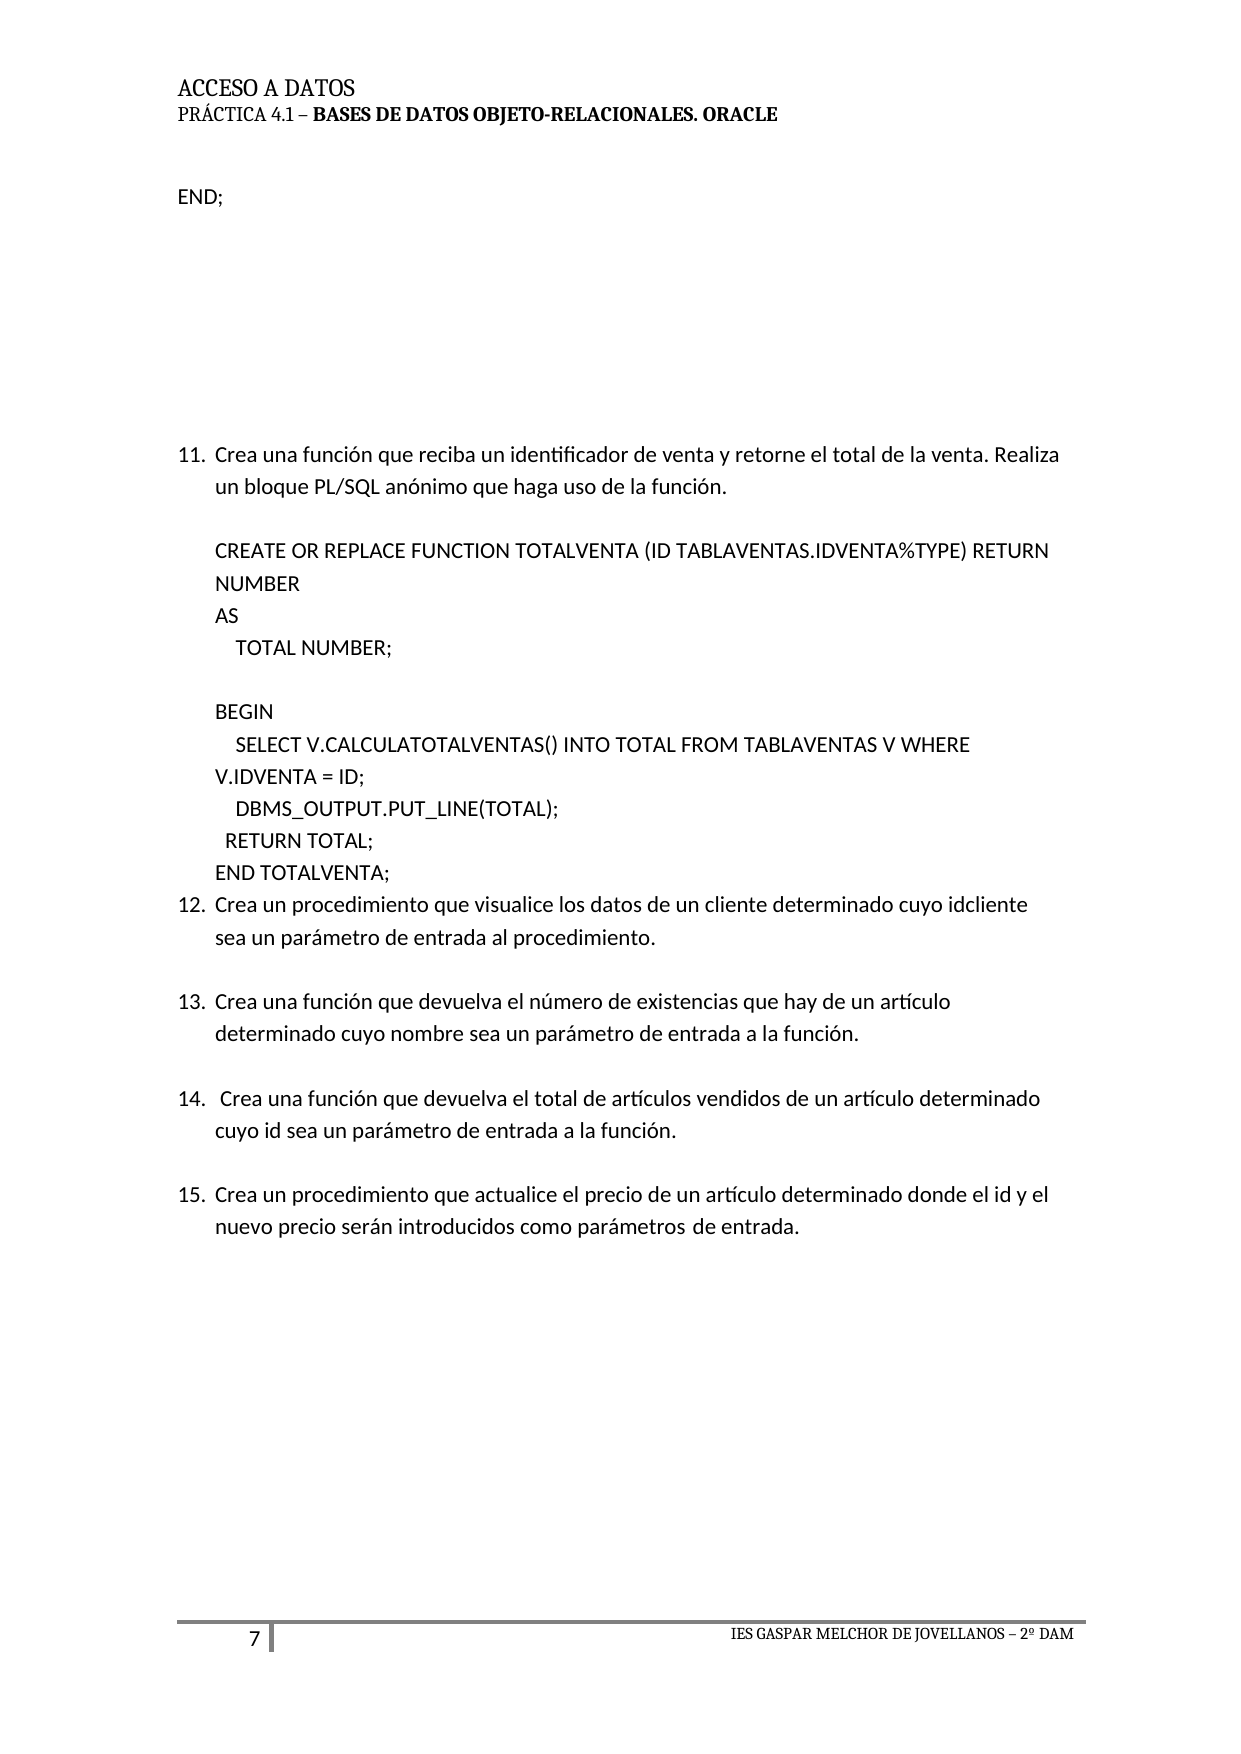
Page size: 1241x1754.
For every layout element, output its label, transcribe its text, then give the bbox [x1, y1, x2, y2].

text DBMS_OUTPUT.PUT_LINE(TOTAL); [215, 794, 1063, 822]
text BEGIN [215, 697, 1063, 726]
list Crea una función que reciba un identificador de venta y retorne el total de la venta. Realiza un bloque PL/SQL anónimo que haga uso de la función. [177, 440, 1063, 500]
text RETURN TOTAL; [215, 826, 1063, 854]
list Crea un procedimiento que visualice los datos de un cliente determinado cuyo idcliente sea un parámetro de entrada al procedimiento. [177, 891, 1063, 951]
list Crea una función que devuelva el número de existencias que hay de un artículo determinado cuyo nombre sea un parámetro de entrada a la función. [177, 987, 1063, 1047]
text END TOTALVENTA; [215, 858, 1063, 886]
list Crea una función que devuelva el total de artículos vendidos de un artículo determinado cuyo id sea un parámetro de entrada a la función. [177, 1084, 1063, 1144]
text TOTAL NUMBER; [215, 633, 1063, 661]
text SELECT V.CALCULATOTALVENTAS() INTO TOTAL FROM TABLAVENTAS V WHERE V.IDVENTA = ID; [215, 730, 1063, 790]
text CREATE OR REPLACE FUNCTION TOTALVENTA (ID TABLAVENTAS.IDVENTA%TYPE) RETURN NUMBER [215, 537, 1063, 597]
text END; [177, 182, 1063, 211]
text AS [215, 601, 1063, 629]
list Crea un procedimiento que actualice el precio de un artículo determinado donde el id y el nuevo precio serán introducidos como parámetros de entrada. [177, 1180, 1063, 1241]
